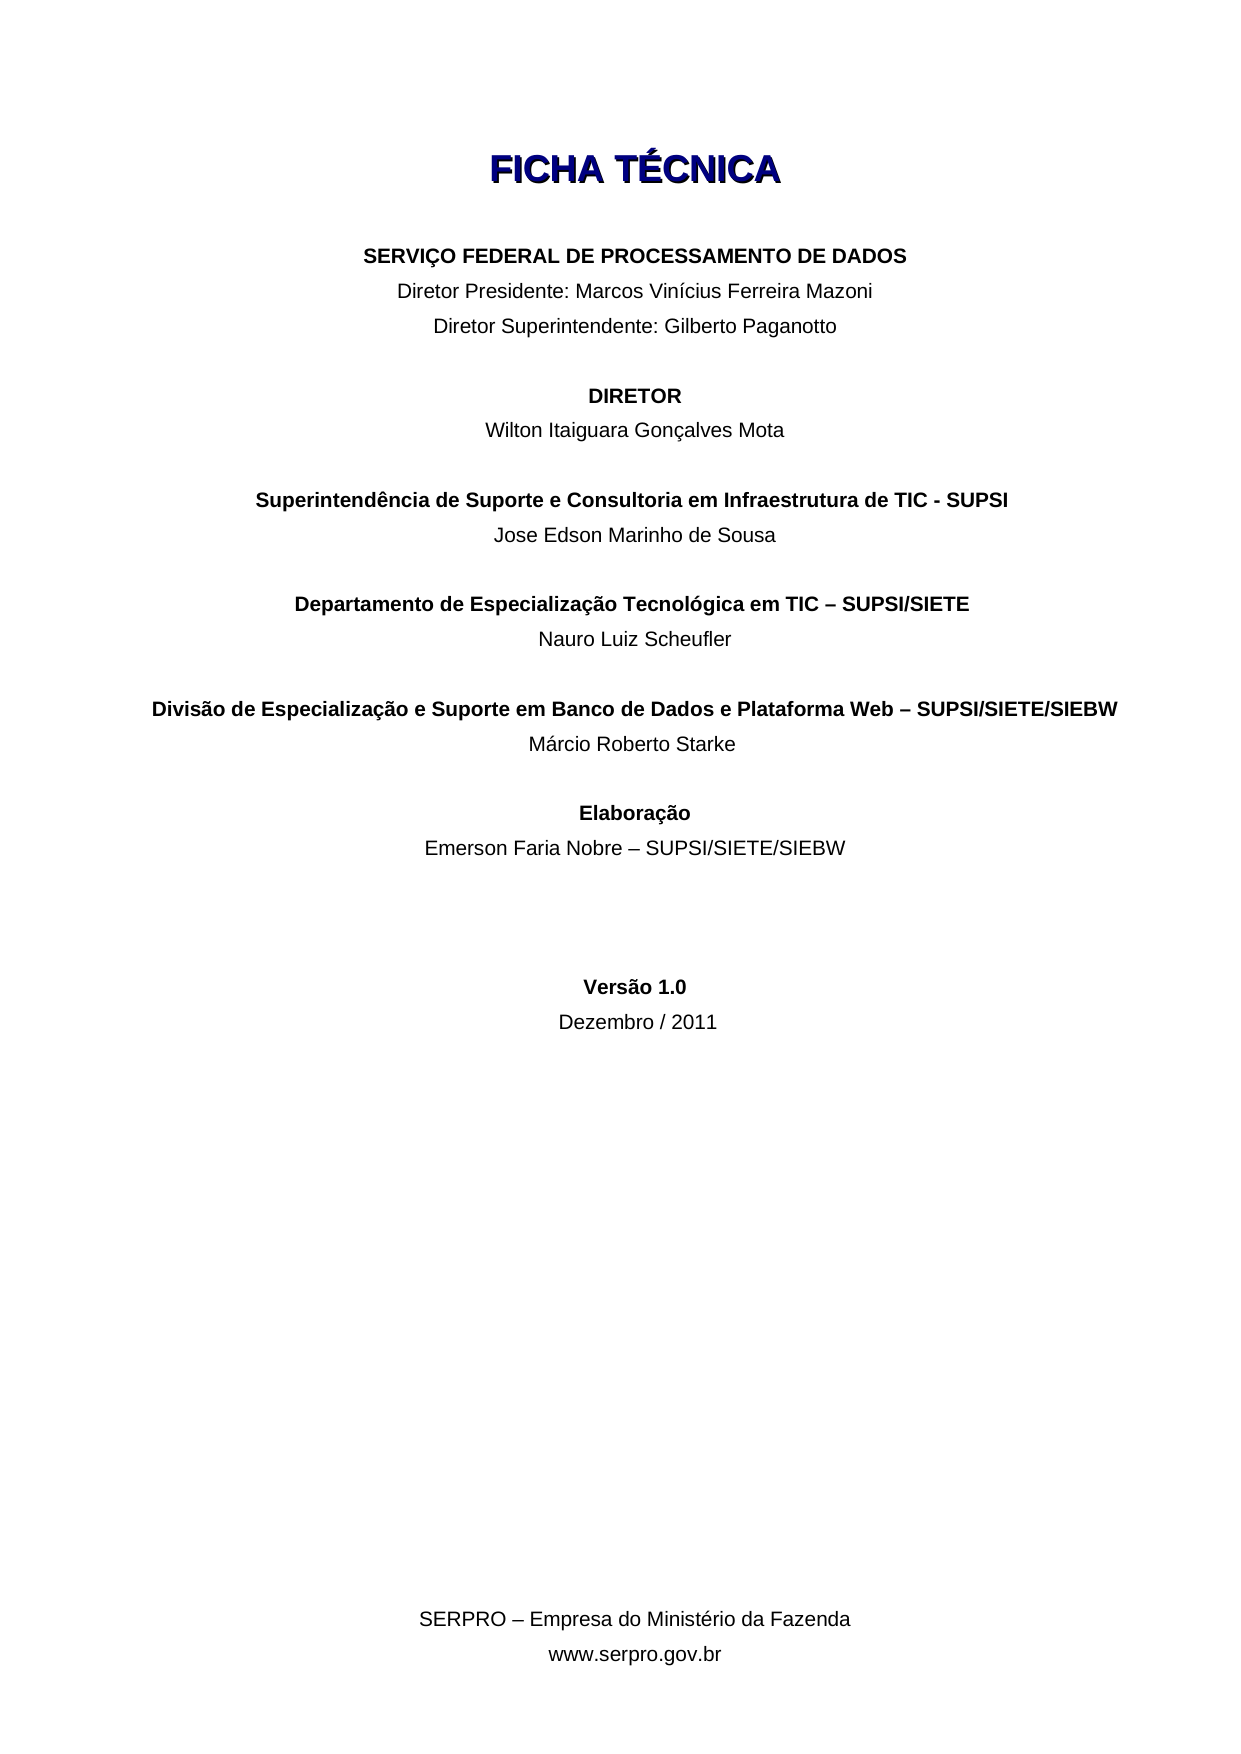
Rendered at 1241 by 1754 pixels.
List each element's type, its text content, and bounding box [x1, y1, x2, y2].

text Elaboração [148, 802, 1122, 825]
text Diretor Presidente: Marcos Vinícius Ferreira Mazoni [148, 280, 1122, 303]
text Nauro Luiz Scheufler [148, 628, 1122, 651]
title Ficha Técnica [148, 147, 1122, 189]
text DIRETOR [148, 384, 1122, 408]
text Departamento de Especialização Tecnológica em TIC – SUPSI/SIETE [148, 593, 1122, 616]
text Wilton Itaiguara Gonçalves Mota [148, 419, 1122, 442]
text Emerson Faria Nobre – SUPSI/SIETE/SIEBW [148, 837, 1122, 860]
text Jose Edson Marinho de Sousa [148, 523, 1122, 547]
text Divisão de Especialização e Suporte em Banco de Dados e Plataforma Web – SUPSI/SIETE/SIEBW [148, 697, 1122, 721]
text SERVIÇO FEDERAL DE PROCESSAMENTO DE DADOS [148, 245, 1122, 268]
text Superintendência de Suporte e Consultoria em Infraestrutura de TIC - SUPSI [148, 489, 1122, 512]
text Diretor Superintendente: Gilberto Paganotto [148, 315, 1122, 338]
list Dezembro / 2011 [148, 1011, 1122, 1034]
text Versão 1.0 [148, 976, 1122, 999]
text Márcio Roberto Starke [148, 732, 1122, 756]
